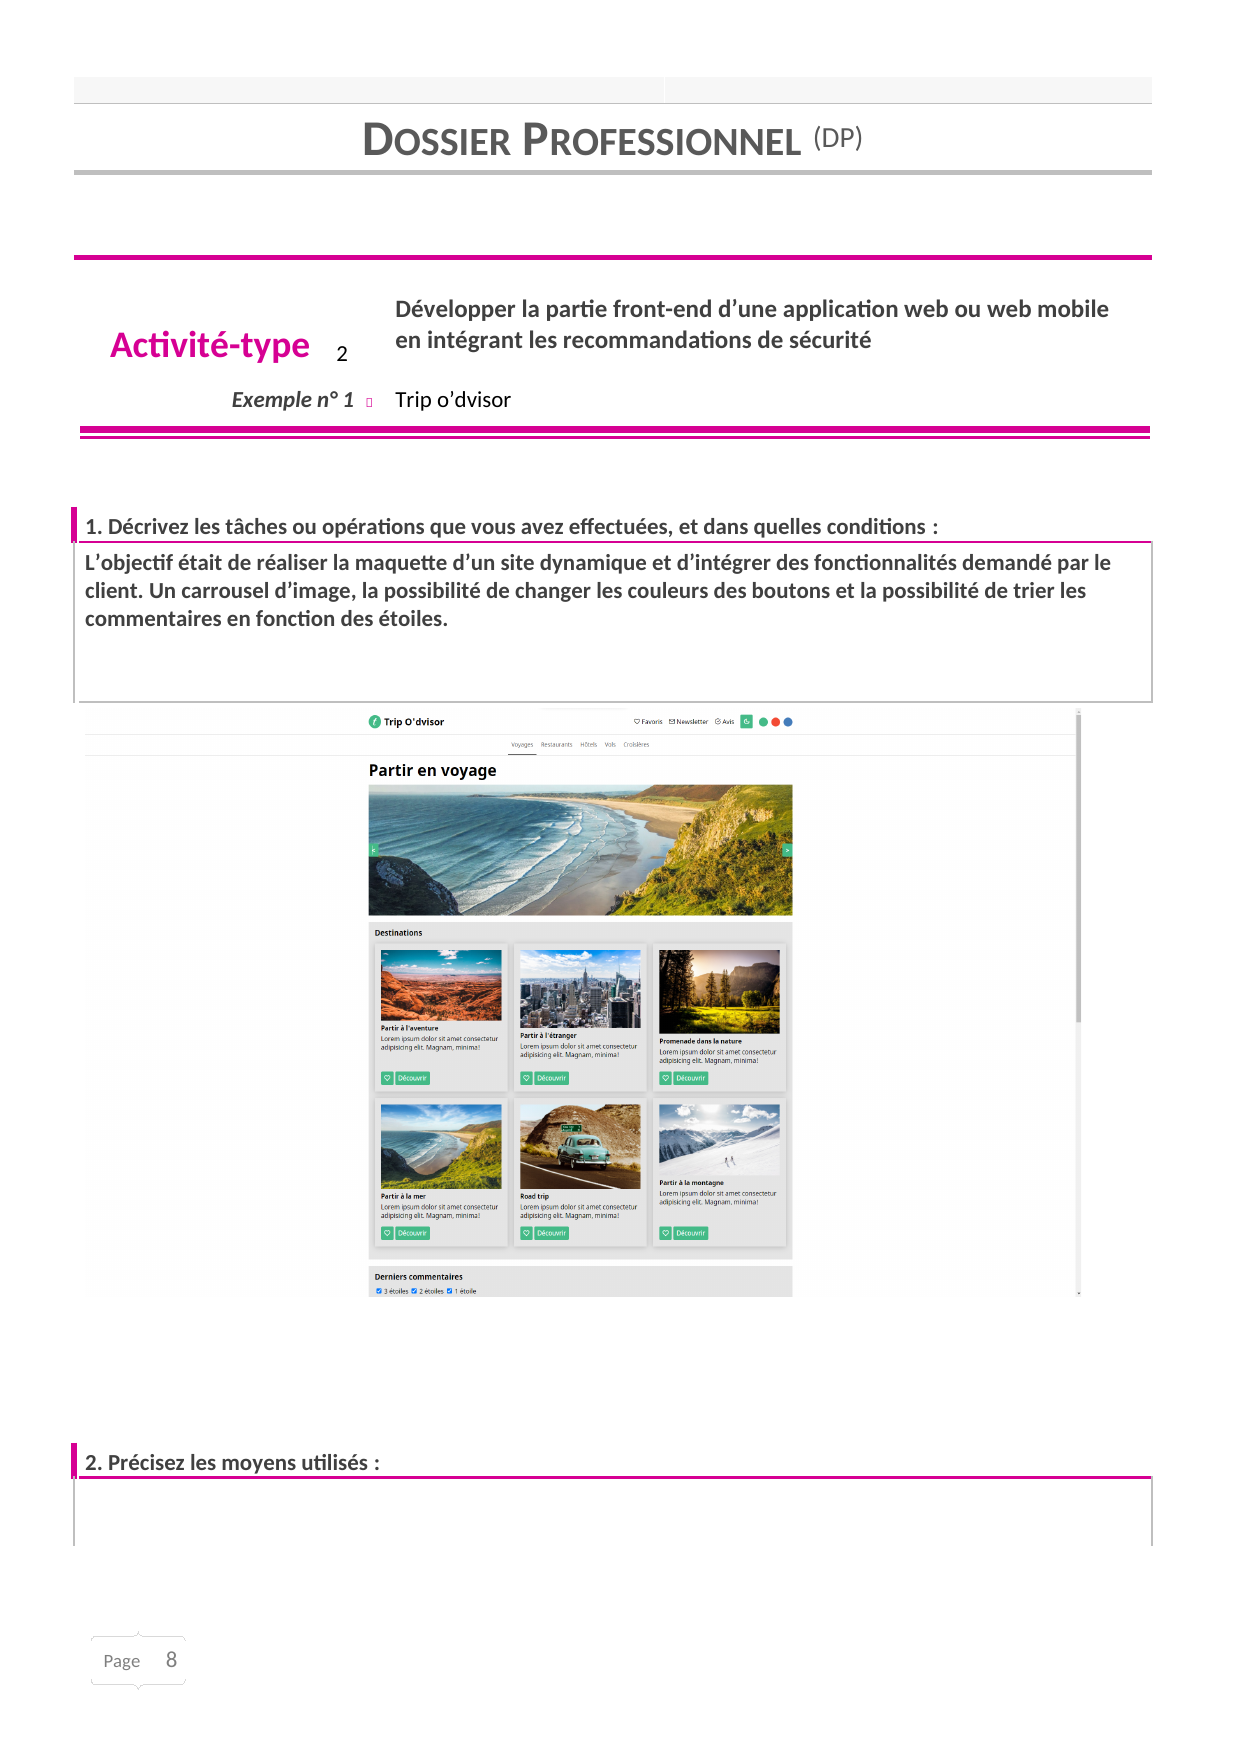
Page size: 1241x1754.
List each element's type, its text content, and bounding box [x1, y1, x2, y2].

table_cell Trip o’dvisor [384, 367, 1152, 426]
table_cell [75, 633, 1151, 667]
table_cell Exemple n° 1  [74, 367, 384, 426]
table_cell [74, 1353, 1152, 1442]
table_cell [75, 1476, 1151, 1512]
table_header Développer la partie front-end d’une application web ou web mobile en intégrant les recommandations de sécurité [384, 288, 1152, 367]
table_cell [75, 667, 1151, 701]
table_cell [74, 473, 1152, 507]
table_cell 1. Décrivez les tâches ou opérations que vous avez effectuées, et dans quelles conditions : [77, 507, 1152, 541]
table_cell 2. Précisez les moyens utilisés : [77, 1443, 1152, 1476]
table_cell [75, 1513, 1151, 1546]
table_header Activité-type [74, 288, 325, 367]
picture [85, 708, 1082, 1297]
table_header 2 [325, 288, 384, 367]
table_cell [1093, 703, 1152, 1352]
table_cell L’objectif était de réaliser la maquette d’un site dynamique et d’intégrer des fonctionnalités demandé par le client. Un carrousel d’image, la possibilité de changer les couleurs des boutons et la possibilité de trier les commentaires en fonction des étoiles. [75, 541, 1151, 633]
table_cell [74, 701, 1093, 1352]
table_cell [74, 426, 1152, 473]
